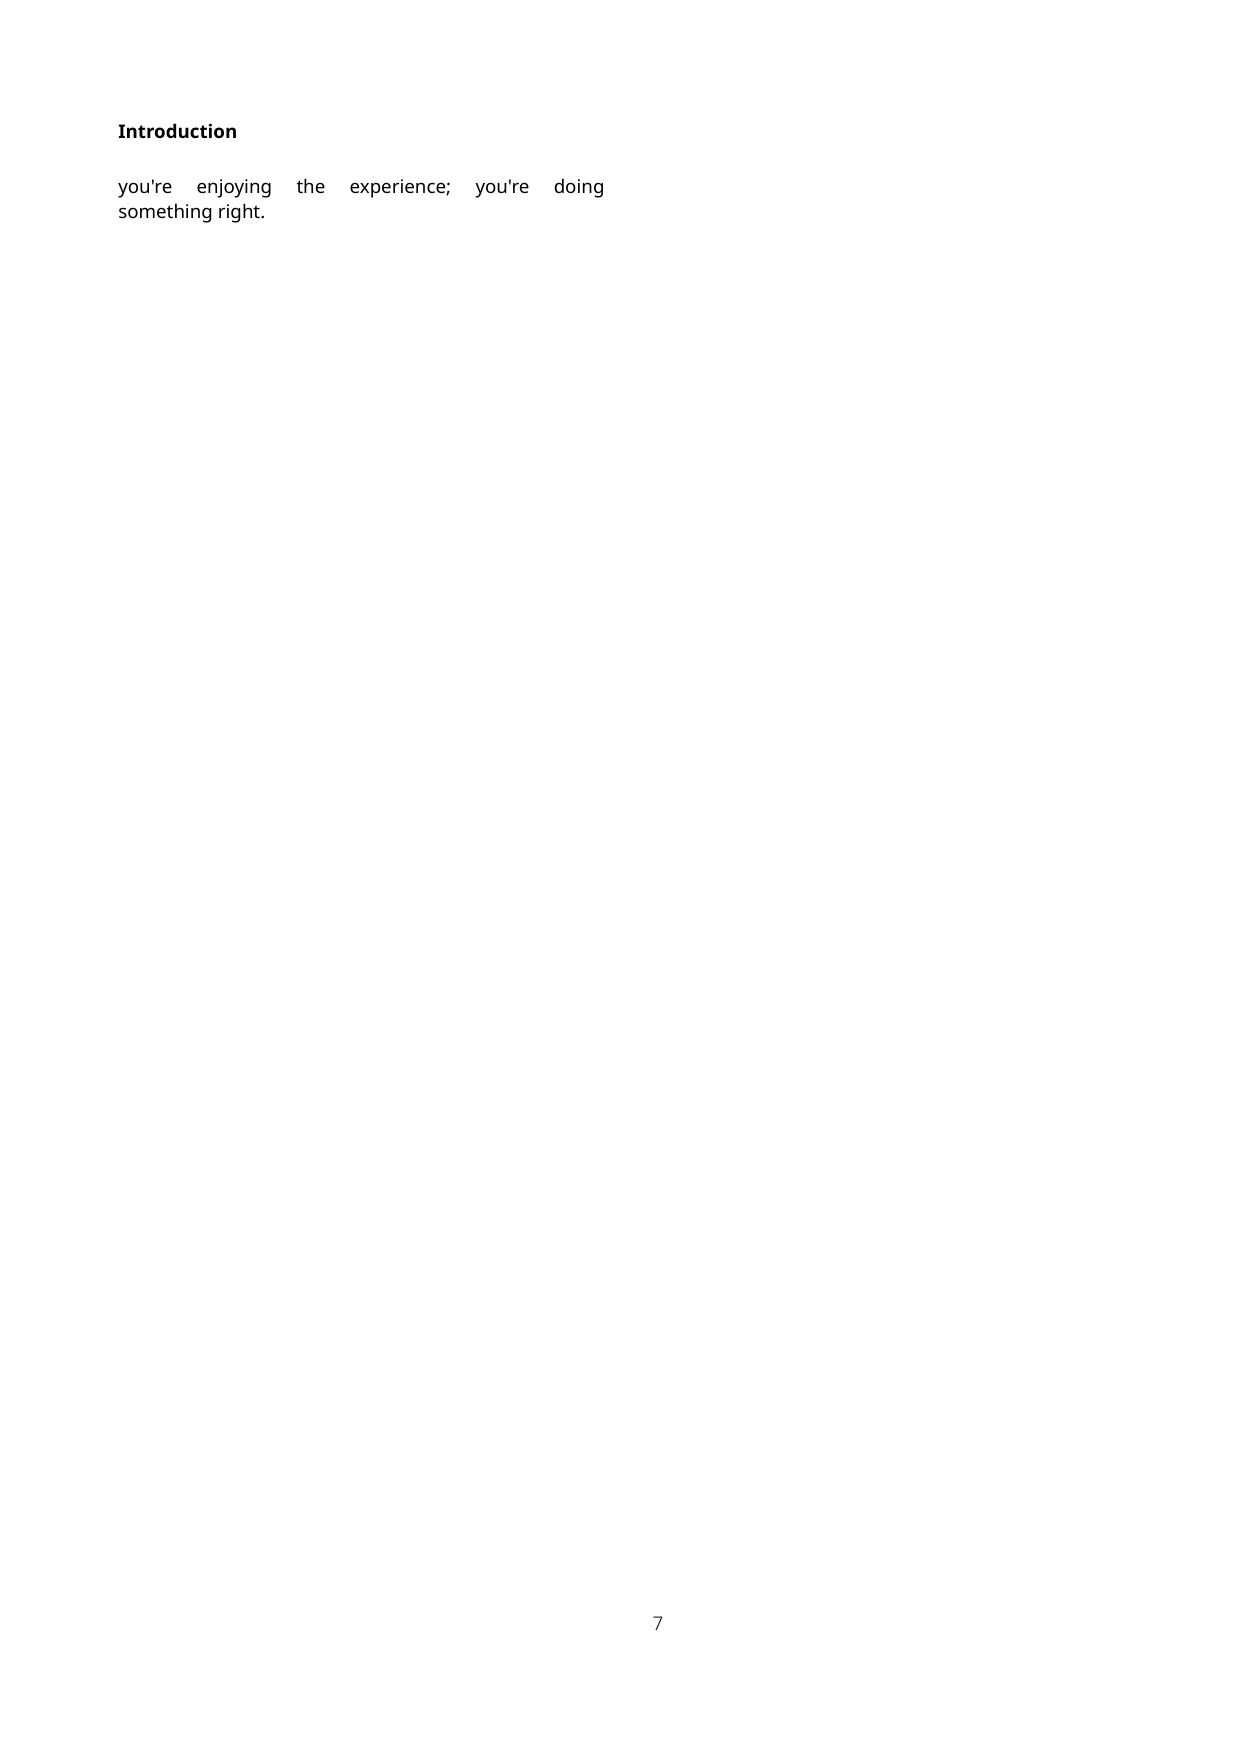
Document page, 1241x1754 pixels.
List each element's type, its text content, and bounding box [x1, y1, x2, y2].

text you're enjoying the experience; you're doing something right. [118, 173, 605, 224]
